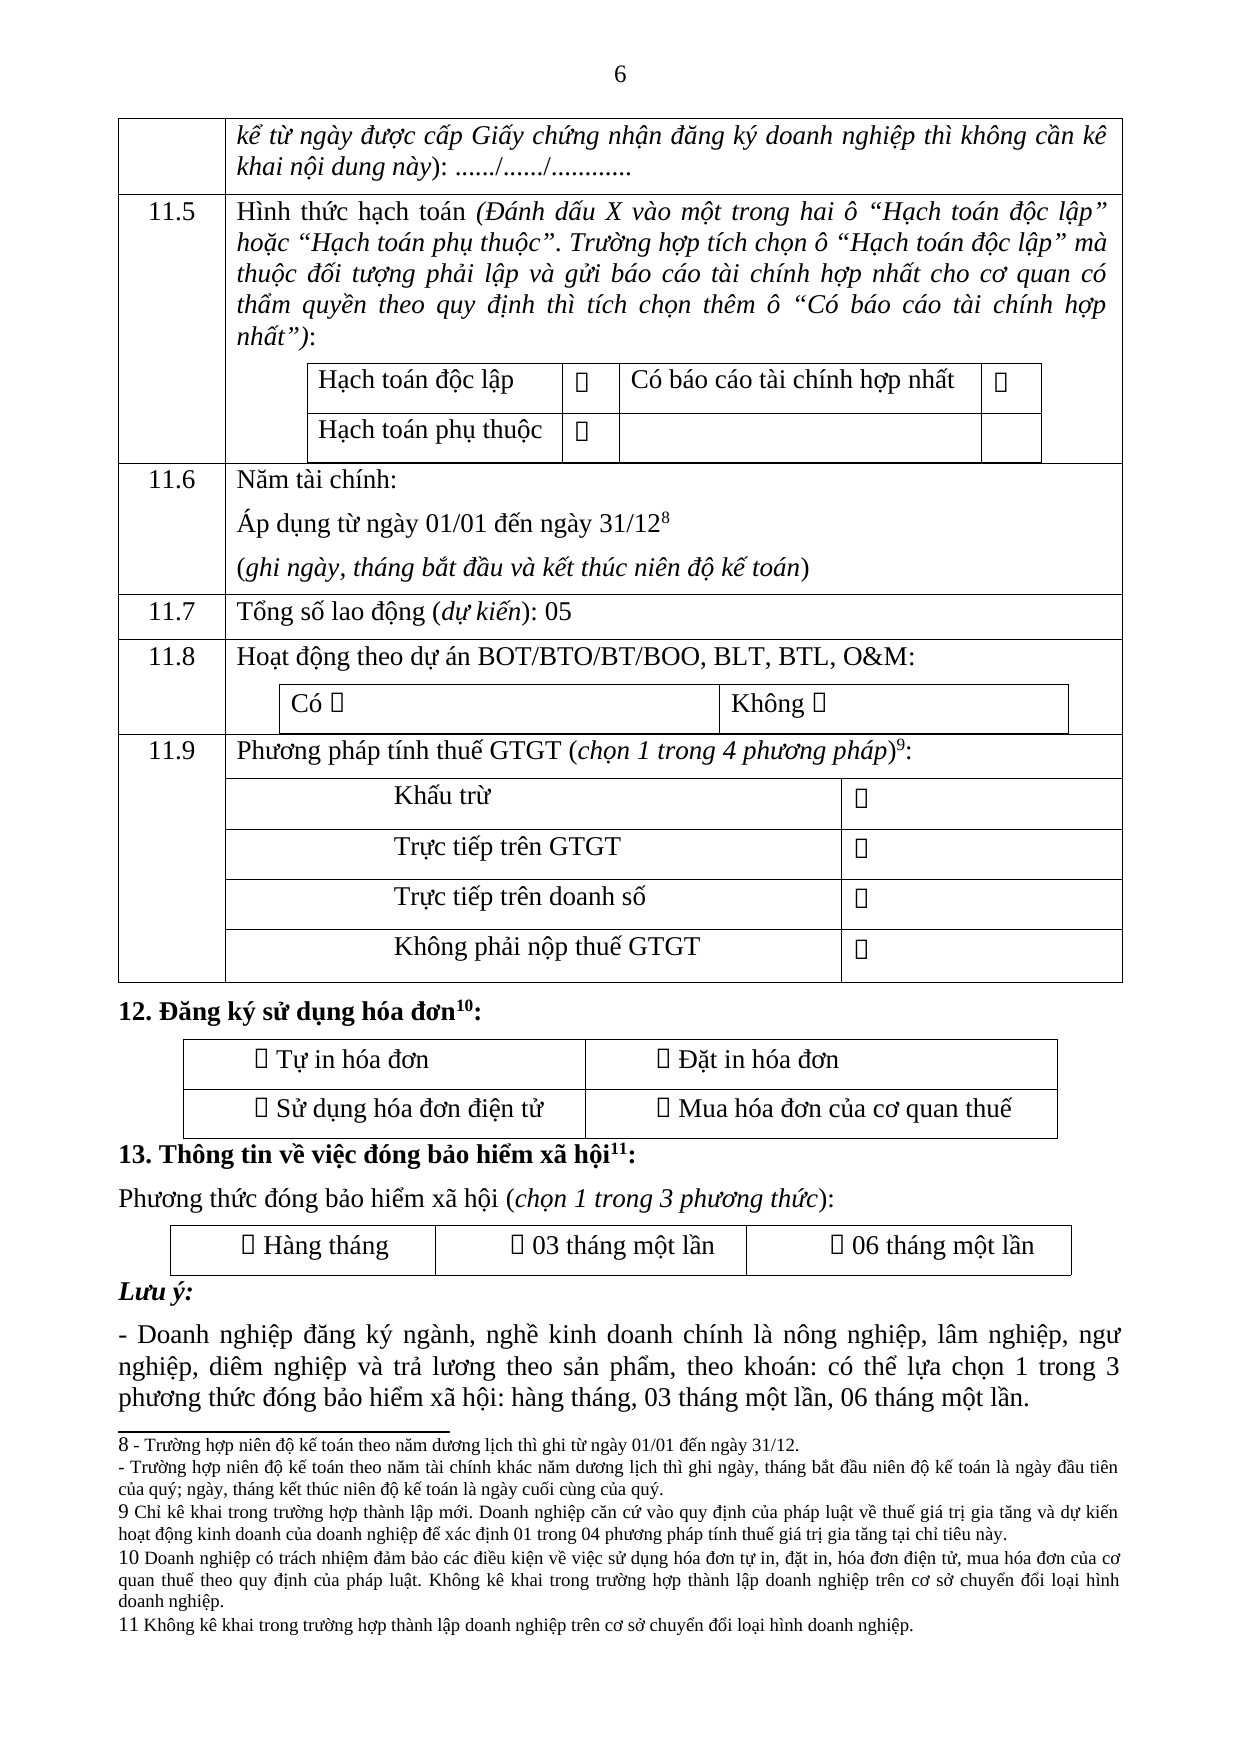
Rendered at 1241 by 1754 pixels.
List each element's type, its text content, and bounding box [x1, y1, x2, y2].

table_cell 11.9 [119, 735, 225, 778]
table_cell [982, 414, 1041, 462]
table_cell  [842, 880, 1122, 929]
table_header  Đặt in hóa đơn [586, 1040, 1057, 1088]
table_cell [119, 119, 225, 194]
table_cell 11.7 [119, 595, 225, 639]
table_cell [620, 414, 981, 462]
text Phương thức đóng bảo hiểm xã hội (chọn 1 trong 3 phương thức): [118, 1182, 1122, 1213]
text 13. Thông tin về việc đóng bảo hiểm xã hội: [118, 1138, 1122, 1169]
table_cell  Sử dụng hóa đơn điện tử [184, 1090, 585, 1138]
table_cell [119, 829, 225, 879]
table_cell Hình thức hạch toán (Đánh dấu X vào một trong hai ô “Hạch toán độc lập” hoặc “Hạch toán phụ thuộc”. Trường hợp tích chọn ô “Hạch toán độc lập” mà thuộc đối tượng phải lập và gửi báo cáo tài chính hợp nhất cho cơ quan có thẩm quyền theo quy định thì tích chọn thêm ô “Có báo cáo tài chính hợp nhất”): [226, 195, 1122, 462]
table_cell kể từ ngày được cấp Giấy chứng nhận đăng ký doanh nghiệp thì không cần kê khai nội dung này): ....../....../............ [226, 119, 1122, 194]
table_cell [119, 778, 225, 828]
text 12. Đăng ký sử dụng hóa đơn: [118, 995, 1122, 1026]
table_cell Trực tiếp trên GTGT [226, 830, 841, 879]
table_cell  [842, 830, 1122, 879]
table_cell Hoạt động theo dự án BOT/BTO/BT/BOO, BLT, BTL, O&M: [226, 640, 1122, 733]
table_cell 11.8 [119, 640, 225, 733]
table_header  Hàng tháng [171, 1226, 435, 1275]
table_header Hạch toán độc lập [308, 364, 562, 413]
text Doanh nghiệp có trách nhiệm đảm bảo các điều kiện về việc sử dụng hóa đơn tự in, đặt in, hóa đơn điện tử, mua hóa đơn của cơ quan thuế theo quy định của pháp luật. Không kê khai trong trường hợp thành lập doanh nghiệp trên cơ sở chuyển đổi loại hình doanh nghiệp. [118, 1544, 1122, 1612]
table_cell Trực tiếp trên doanh số [226, 880, 841, 929]
table_cell 11.5 [119, 195, 225, 462]
table_cell Khấu trừ [226, 779, 841, 828]
table_header  06 tháng một lần [747, 1226, 1071, 1275]
table_cell  Mua hóa đơn của cơ quan thuế [586, 1090, 1057, 1138]
table_cell Tổng số lao động (dự kiến): 05 [226, 595, 1122, 639]
table_cell [119, 879, 225, 929]
table_cell  [842, 930, 1122, 982]
table_header  Tự in hóa đơn [184, 1040, 585, 1088]
table_cell Hạch toán phụ thuộc [308, 414, 562, 462]
table_header Có báo cáo tài chính hợp nhất [620, 364, 981, 413]
table_header  [982, 364, 1041, 413]
text Không kê khai trong trường hợp thành lập doanh nghiệp trên cơ sở chuyển đổi loại hình doanh nghiệp. [118, 1612, 1122, 1636]
table_cell 11.6 [119, 464, 225, 594]
table_cell [119, 929, 225, 982]
table_cell  [842, 779, 1122, 828]
table_header  03 tháng một lần [436, 1226, 746, 1275]
table_cell Không phải nộp thuế GTGT [226, 930, 841, 982]
table_cell Năm tài chính: Áp dụng từ ngày 01/01 đến ngày 31/12 (ghi ngày, tháng bắt đầu và kết thúc niên độ kế toán) [226, 464, 1122, 594]
text - Doanh nghiệp đăng ký ngành, nghề kinh doanh chính là nông nghiệp, lâm nghiệp, ngư nghiệp, diêm nghiệp và trả lương theo sản phẩm, theo khoán: có thể lựa chọn 1 trong 3 phương thức đóng bảo hiểm xã hội: hàng tháng, 03 tháng một lần, 06 tháng một lần. [118, 1318, 1122, 1412]
table_header Không  [720, 685, 1068, 733]
table_cell Phương pháp tính thuế GTGT (chọn 1 trong 4 phương pháp): [226, 735, 1122, 778]
table_cell  [563, 414, 619, 462]
table_header Có  [280, 685, 719, 733]
table_header  [563, 364, 619, 413]
text Lưu ý: [118, 1275, 1122, 1306]
